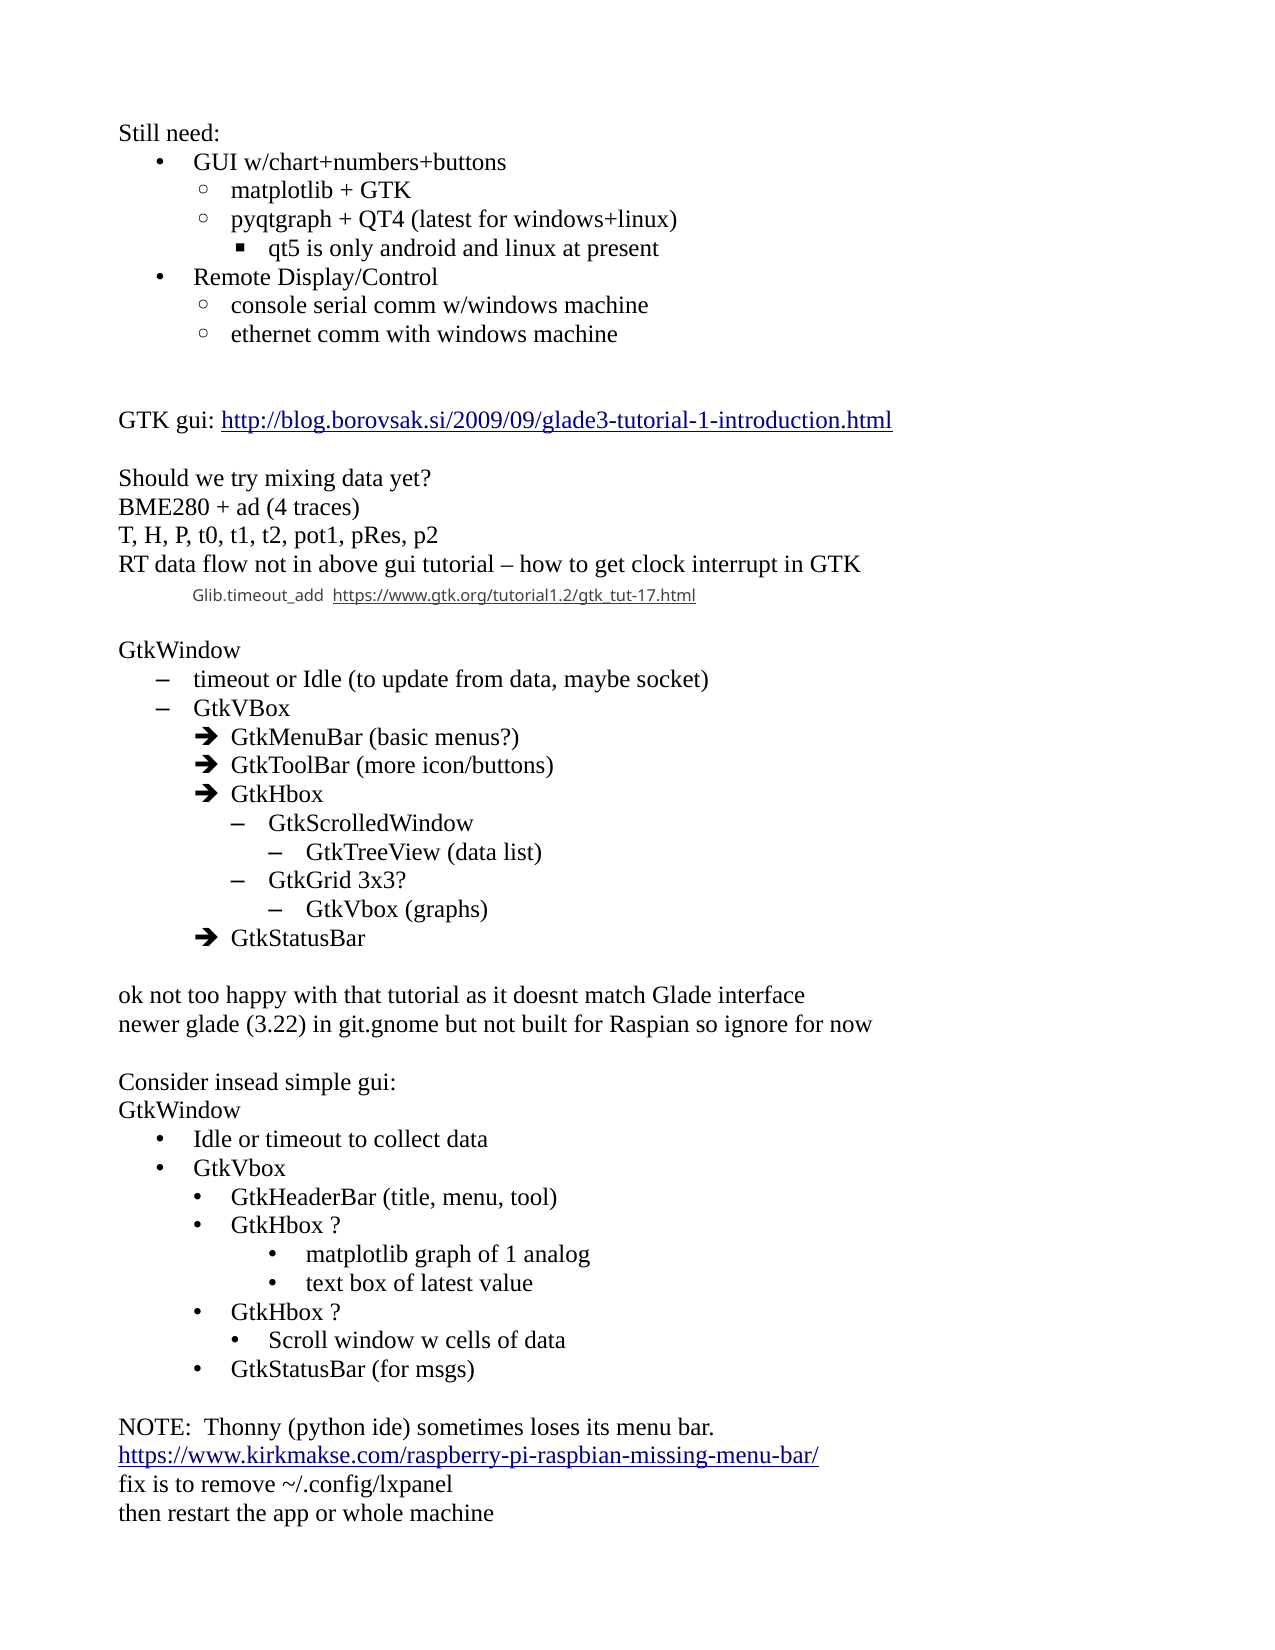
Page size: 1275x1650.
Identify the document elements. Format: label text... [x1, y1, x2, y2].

text RT data flow not in above gui tutorial – how to get clock interrupt in GTK [118, 549, 1157, 578]
list GtkVbox [156, 1153, 1157, 1182]
list GtkStatusBar (for msgs) [193, 1354, 1157, 1383]
text GtkWindow [118, 1096, 1157, 1124]
text T, H, P, t0, t1, t2, pot1, pRes, p2 [118, 521, 1157, 549]
text fix is to remove ~/.config/lxpanel [118, 1469, 1157, 1498]
list matplotlib graph of 1 analog [268, 1239, 1157, 1268]
list timeout or Idle (to update from data, maybe socket) [156, 664, 1157, 693]
text GTK gui: http://blog.borovsak.si/2009/09/glade3-tutorial-1-introduction.html [118, 406, 1157, 434]
list GtkHbox ? [193, 1211, 1157, 1239]
list GtkVBox [156, 693, 1157, 722]
list GtkHbox [193, 779, 1157, 808]
text Still need: [118, 118, 1157, 147]
list GtkMenuBar (basic menus?) [193, 722, 1157, 751]
text BME280 + ad (4 traces) [118, 492, 1157, 521]
text Should we try mixing data yet? [118, 463, 1157, 492]
text newer glade (3.22) in git.gnome but not built for Raspian so ignore for now [118, 1009, 1157, 1038]
list GtkHbox ? [193, 1297, 1157, 1326]
list console serial co­mm w/windows machine [193, 291, 1157, 319]
list GtkGrid 3x3? [231, 866, 1157, 894]
list text box of latest value [268, 1268, 1157, 1297]
text https://www.kirkmakse.com/raspberry-pi-raspbian-missing-menu-bar/ [118, 1441, 1157, 1469]
list Remote Display/Control [156, 262, 1157, 291]
list pyqtgraph + QT4 (latest for windows+linux) [193, 204, 1157, 233]
list GtkToolBar (more icon/buttons) [193, 751, 1157, 779]
text GtkWindow [118, 636, 1157, 664]
text Glib.timeout_add https://www.gtk.org/tutorial1.2/gtk_tut-17.html [118, 578, 1157, 607]
list matplotlib + GTK [193, 176, 1157, 204]
list qt5 is only android and linux at present [231, 233, 1157, 262]
text NOTE: Thonny (python ide) sometimes loses its menu bar. [118, 1412, 1157, 1441]
list ­ethernet comm with windows machine [193, 319, 1157, 348]
list GtkScrolledWindow [231, 808, 1157, 837]
text ok not too happy with that tutorial as it doesnt match Glade interface [118, 981, 1157, 1009]
list GUI w/chart+numbers+buttons [156, 147, 1157, 176]
list Idle or timeout to collect data [156, 1124, 1157, 1153]
list GtkStatusBar [193, 923, 1157, 952]
text then restart the app or whole machine [118, 1498, 1157, 1527]
list GtkHeaderBar (title, menu, tool) [193, 1182, 1157, 1211]
text Consider insead simple gui: [118, 1067, 1157, 1096]
list Scroll window w cells of data [231, 1326, 1157, 1354]
list GtkTreeView (data list) [268, 837, 1157, 866]
list GtkVbox (graphs) [268, 894, 1157, 923]
